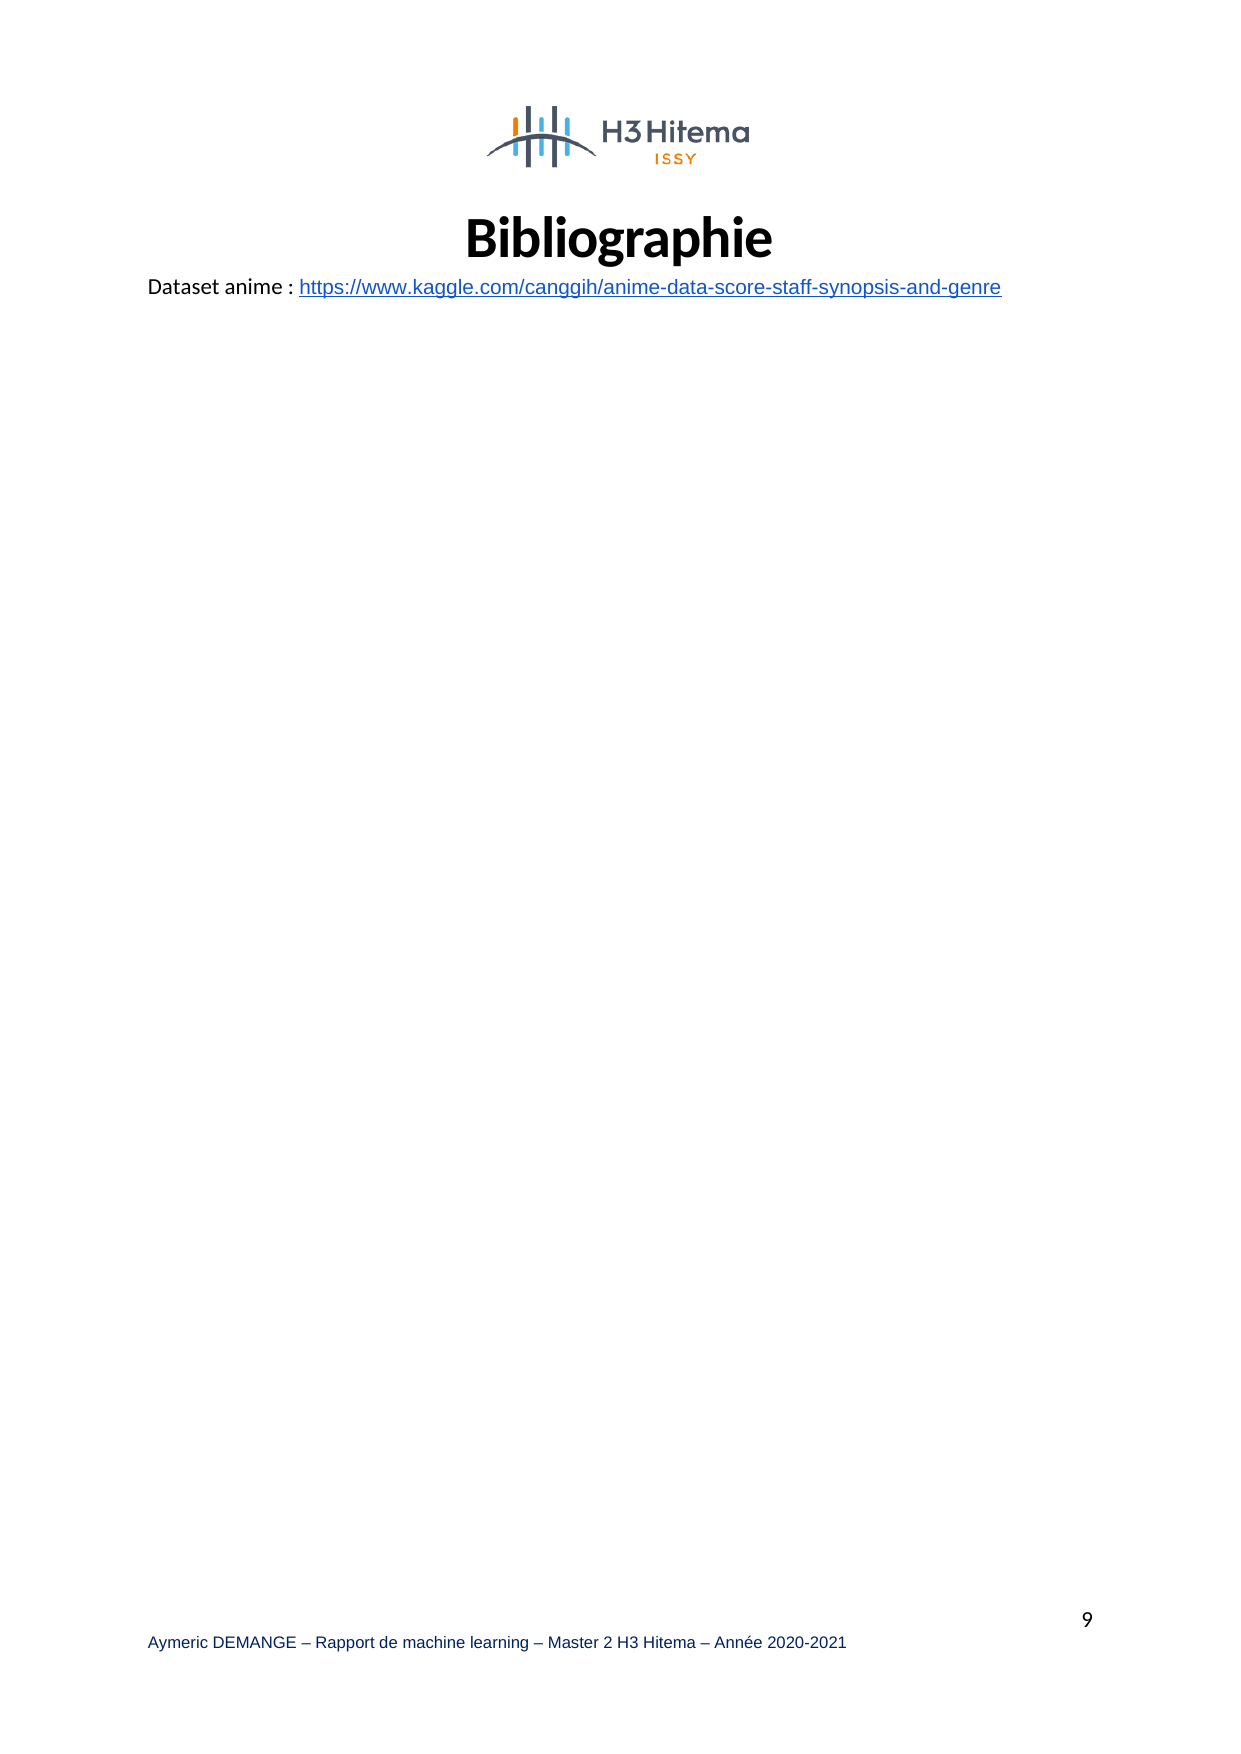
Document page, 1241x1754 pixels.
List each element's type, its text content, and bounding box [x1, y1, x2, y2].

subtitle Bibliographie [148, 201, 1093, 272]
text Dataset anime : https://www.kaggle.com/canggih/anime-data-score-staff-synopsis-and-genre [148, 272, 1093, 300]
